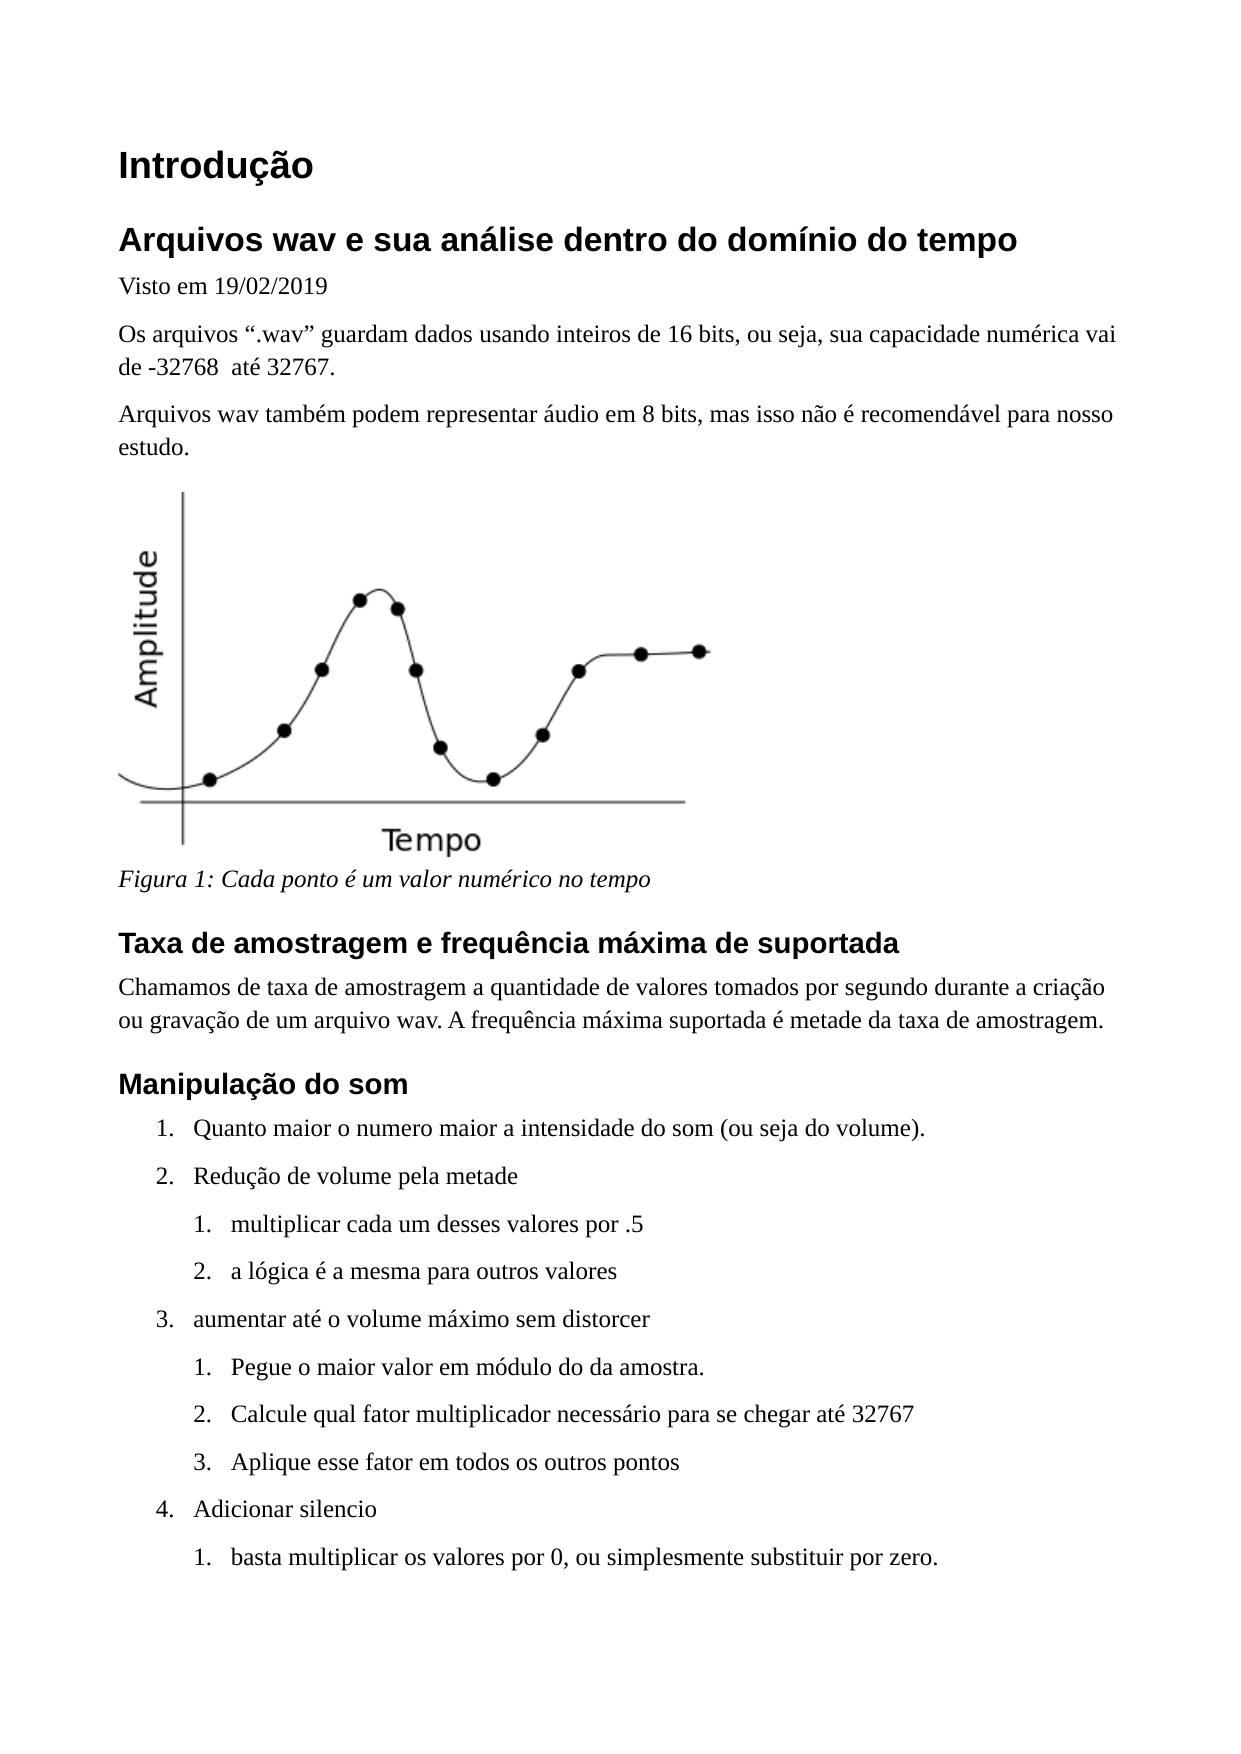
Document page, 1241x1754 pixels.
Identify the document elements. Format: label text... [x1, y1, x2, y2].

subtitle Taxa de amostragem e frequência máxima de suportada [118, 926, 1122, 959]
list Pegue o maior valor em módulo do da amostra. [193, 1352, 1122, 1380]
text Os arquivos “.wav” guardam dados usando inteiros de 16 bits, ou seja, sua capacidade numérica vai de -32768 até 32767. [118, 319, 1122, 381]
text Arquivos wav também podem representar áudio em 8 bits, mas isso não é recomendável para nosso estudo. [118, 399, 1122, 461]
list Redução de volume pela metade [156, 1161, 1122, 1190]
list Quanto maior o numero maior a intensidade do som (ou seja do volume). [156, 1113, 1122, 1142]
list a lógica é a mesma para outros valores [193, 1256, 1122, 1285]
text Chamamos de taxa de amostragem a quantidade de valores tomados por segundo durante a criação ou gravação de um arquivo wav. A frequência máxima suportada é metade da taxa de amostragem. [118, 972, 1122, 1034]
text Figura 1: Cada ponto é um valor numérico no tempo [118, 859, 712, 892]
list basta multiplicar os valores por 0, ou simplesmente substituir por zero. [193, 1542, 1122, 1571]
list Adicionar silencio [156, 1494, 1122, 1523]
subtitle Manipulação do som [118, 1067, 1122, 1101]
subtitle Introdução [118, 143, 1122, 187]
picture [118, 492, 712, 859]
subtitle Arquivos wav e sua análise dentro do domínio do tempo [118, 220, 1122, 259]
list aumentar até o volume máximo sem distorcer [156, 1304, 1122, 1333]
text Visto em 19/02/2019 [118, 271, 1122, 300]
list Calcule qual fator multiplicador necessário para se chegar até 32767 [193, 1399, 1122, 1428]
list Aplique esse fator em todos os outros pontos [193, 1447, 1122, 1476]
list multiplicar cada um desses valores por .5 [193, 1209, 1122, 1237]
